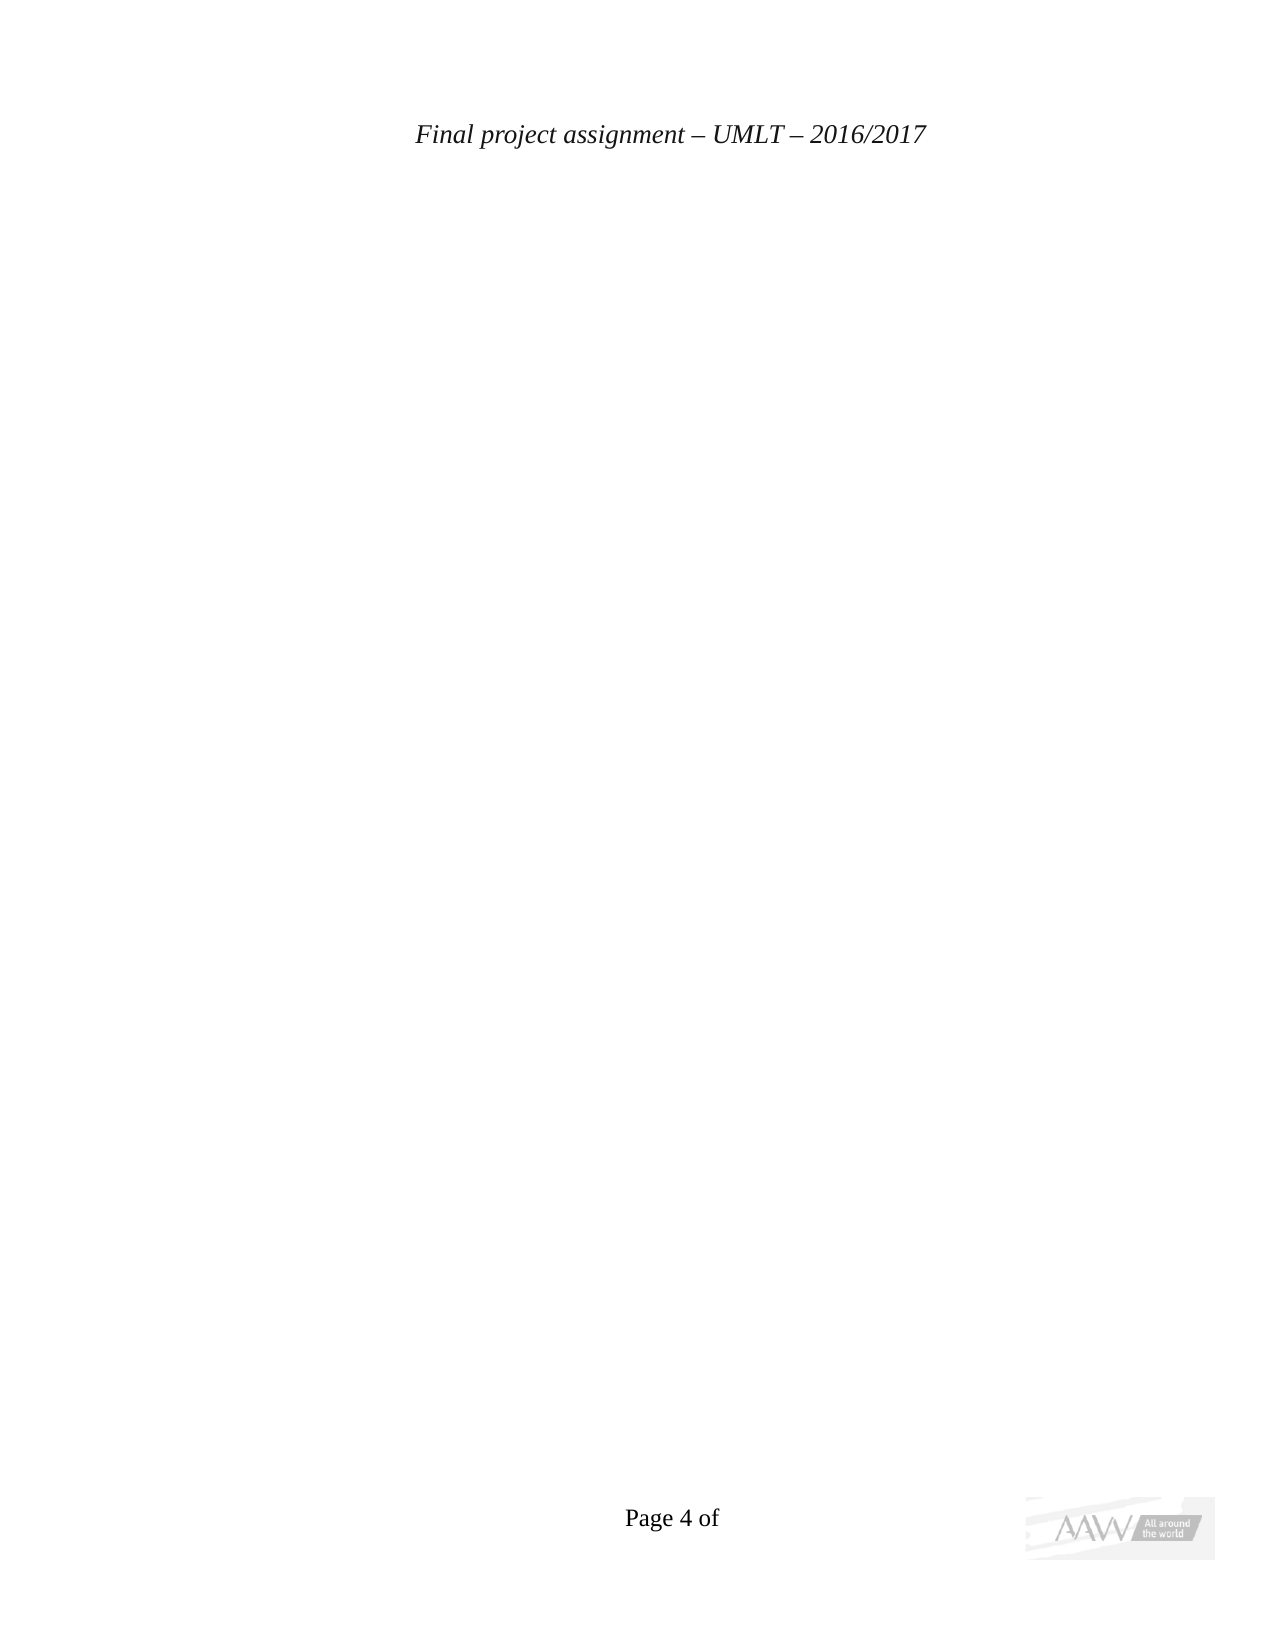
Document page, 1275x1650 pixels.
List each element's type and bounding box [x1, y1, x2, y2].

picture [1025, 1497, 1215, 1560]
